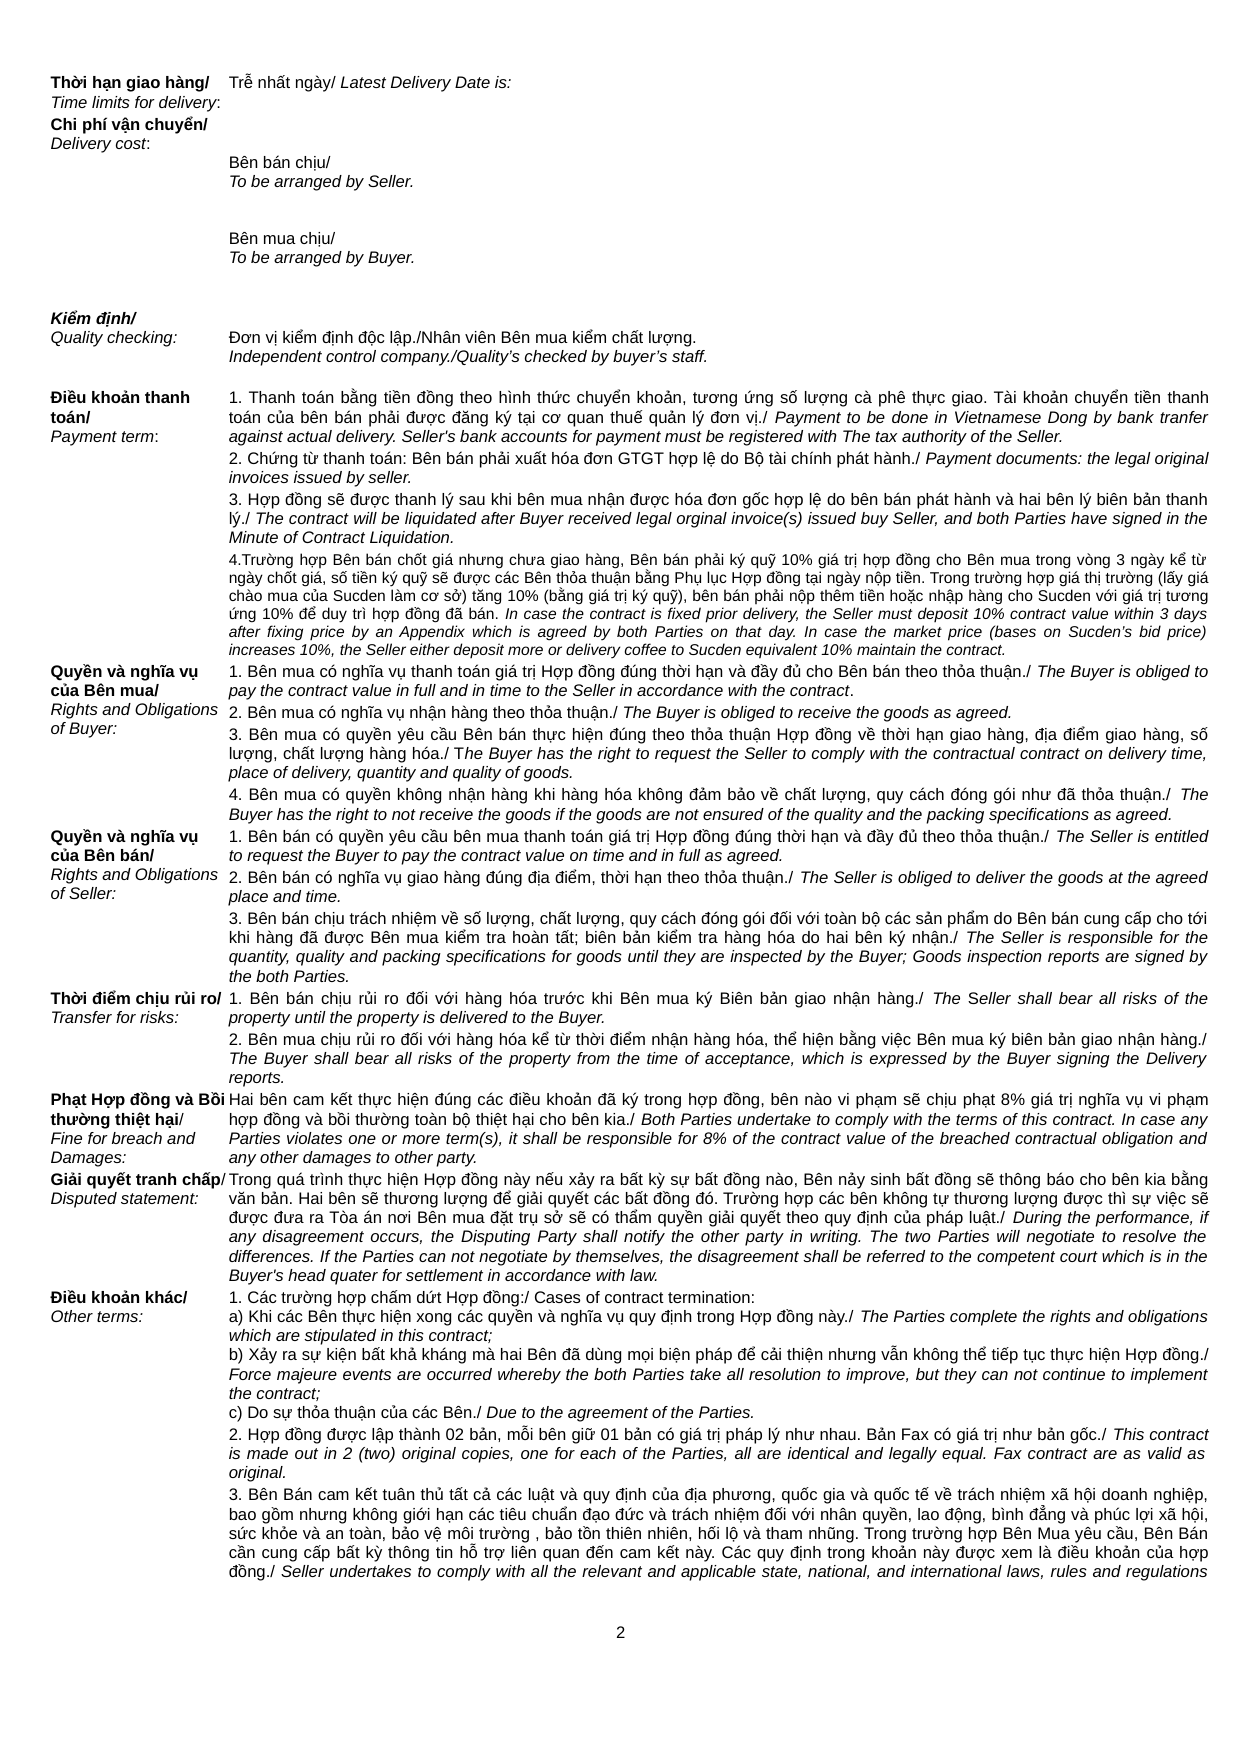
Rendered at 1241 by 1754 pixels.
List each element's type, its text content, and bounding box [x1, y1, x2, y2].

table_cell 1. Bên mua có nghĩa vụ thanh toán giá trị Hợp đồng đúng thời hạn và đầy đủ cho Bên bán theo thỏa thuận./ The Buyer is obliged to pay the contract value in full and in time to the Seller in accordance with the contract. [227, 660, 1211, 701]
table_cell Trễ nhất ngày/ Latest Delivery Date is: [227, 72, 696, 113]
table_cell 4.Trường hợp Bên bán chốt giá nhưng chưa giao hàng, Bên bán phải ký quỹ 10% giá trị hợp đồng cho Bên mua trong vòng 3 ngày kể từ ngày chốt giá, số tiền ký quỹ sẽ được các Bên thỏa thuận bằng Phụ lục Hợp đồng tại ngày nộp tiền. Trong trường hợp giá thị trường (lấy giá chào mua của Sucden làm cơ sở) tăng 10% (bằng giá trị ký quỹ), bên bán phải nộp thêm tiền hoặc nhập hàng cho Sucden với giá trị tương ứng 10% để duy trì hợp đồng đã bán. In case the contract is fixed prior delivery, the Seller must deposit 10% contract value within 3 days after fixing price by an Appendix which is agreed by both Parties on that day. In case the market price (bases on Sucden’s bid price) increases 10%, the Seller either deposit more or delivery coffee to Sucden equivalent 10% maintain the contract. [227, 549, 1211, 660]
table_cell 1. Bên bán có quyền yêu cầu bên mua thanh toán giá trị Hợp đồng đúng thời hạn và đầy đủ theo thỏa thuận./ The Seller is entitled to request the Buyer to pay the contract value on time and in full as agreed. [227, 825, 1211, 866]
table_cell 1. Các trường hợp chấm dứt Hợp đồng:/ Cases of contract termination: a) Khi các Bên thực hiện xong các quyền và nghĩa vụ quy định trong Hợp đồng này./ The Parties complete the rights and obligations which are stipulated in this contract; b) Xảy ra sự kiện bất khả kháng mà hai Bên đã dùng mọi biện pháp để cải thiện nhưng vẫn không thể tiếp tục thực hiện Hợp đồng./ Force majeure events are occurred whereby the both Parties take all resolution to improve, but they can not continue to implement the contract; c) Do sự thỏa thuận của các Bên./ Due to the agreement of the Parties. [227, 1286, 1211, 1423]
table_cell Điều khoản thanh toán/ Payment term: [49, 387, 227, 549]
table_cell 3. Bên Bán cam kết tuân thủ tất cả các luật và quy định của địa phương, quốc gia và quốc tế về trách nhiệm xã hội doanh nghiệp, bao gồm nhưng không giới hạn các tiêu chuẩn đạo đức và trách nhiệm đối với nhân quyền, lao động, bình đẳng và phúc lợi xã hội, sức khỏe và an toàn, bảo vệ môi trường , bảo tồn thiên nhiên, hối lộ và tham nhũng. Trong trường hợp Bên Mua yêu cầu, Bên Bán cần cung cấp bất kỳ thông tin hỗ trợ liên quan đến cam kết này. Các quy định trong khoản này được xem là điều khoản của hợp đồng./ Seller undertakes to comply with all the relevant and applicable state, national, and international laws, rules and regulations [227, 1484, 1211, 1582]
table_cell Điều khoản khác/ Other terms: [49, 1286, 227, 1582]
table_cell Kiểm định/ Quality checking: [49, 307, 227, 387]
table_cell 2. Chứng từ thanh toán: Bên bán phải xuất hóa đơn GTGT hợp lệ do Bộ tài chính phát hành./ Payment documents: the legal original invoices issued by seller. [227, 447, 1211, 488]
table_cell 2. Hợp đồng được lập thành 02 bản, mỗi bên giữ 01 bản có giá trị pháp lý như nhau. Bản Fax có giá trị như bản gốc./ This contract is made out in 2 (two) original copies, one for each of the Parties, all are identical and legally equal. Fax contract are as valid as original. [227, 1423, 1211, 1484]
table_cell <get_date(o.deadline_date)> [696, 72, 1211, 113]
table_cell Hai bên cam kết thực hiện đúng các điều khoản đã ký trong hợp đồng, bên nào vi phạm sẽ chịu phạt 8% giá trị nghĩa vụ vi phạm hợp đồng và bồi thường toàn bộ thiệt hại cho bên kia./ Both Parties undertake to comply with the terms of this contract. In case any Parties violates one or more term(s), it shall be responsible for 8% of the contract value of the breached contractual obligation and any other damages to other party. [227, 1089, 1211, 1168]
table_cell Quyền và nghĩa vụ của Bên bán/ Rights and Obligations of Seller: [49, 825, 227, 987]
table_cell Thời hạn giao hàng/ Time limits for delivery: [49, 72, 227, 113]
table_cell Thời điểm chịu rủi ro/ Transfer for risks: [49, 987, 227, 1089]
table_cell 1. Bên bán chịu rủi ro đối với hàng hóa trước khi Bên mua ký Biên bản giao nhận hàng./ The Seller shall bear all risks of the property until the property is delivered to the Buyer. [227, 987, 1211, 1028]
table_cell Trong quá trình thực hiện Hợp đồng này nếu xảy ra bất kỳ sự bất đồng nào, Bên nảy sinh bất đồng sẽ thông báo cho bên kia bằng văn bản. Hai bên sẽ thương lượng để giải quyết các bất đồng đó. Trường hợp các bên không tự thương lượng được thì sự việc sẽ được đưa ra Tòa án nơi Bên mua đặt trụ sở sẽ có thẩm quyền giải quyết theo quy định của pháp luật./ During the performance, if any disagreement occurs, the Disputing Party shall notify the other party in writing. The two Parties will negotiate to resolve the differences. If the Parties can not negotiate by themselves, the disagreement shall be referred to the competent court which is in the Buyer's head quater for settlement in accordance with law. [227, 1168, 1211, 1286]
table_cell 3. Hợp đồng sẽ được thanh lý sau khi bên mua nhận được hóa đơn gốc hợp lệ do bên bán phát hành và hai bên lý biên bản thanh lý./ The contract will be liquidated after Buyer received legal orginal invoice(s) issued buy Seller, and both Parties have signed in the Minute of Contract Liquidation. [227, 489, 1211, 549]
table_cell 2. Bên mua có nghĩa vụ nhận hàng theo thỏa thuận./ The Buyer is obliged to receive the goods as agreed. [227, 701, 1211, 723]
table_cell 2. Bên bán có nghĩa vụ giao hàng đúng địa điểm, thời hạn theo thỏa thuận./ The Seller is obliged to deliver the goods at the agreed place and time. [227, 866, 1211, 907]
table_cell <choose> Đơn vị kiểm định độc lập./Nhân viên Bên mua kiểm chất lượng. Independent control company./Quality’s checked by buyer’s staff. </choose> [227, 307, 1211, 387]
table_cell 3. Bên mua có quyền yêu cầu Bên bán thực hiện đúng theo thỏa thuận Hợp đồng về thời hạn giao hàng, địa điểm giao hàng, số lượng, chất lượng hàng hóa./ The Buyer has the right to request the Seller to comply with the contractual contract on delivery time, place of delivery, quantity and quality of goods. [227, 723, 1211, 784]
table_cell 3. Bên bán chịu trách nhiệm về số lượng, chất lượng, quy cách đóng gói đối với toàn bộ các sản phẩm do Bên bán cung cấp cho tới khi hàng đã được Bên mua kiểm tra hoàn tất; biên bản kiểm tra hàng hóa do hai bên ký nhận./ The Seller is responsible for the quantity, quality and packing specifications for goods until they are inspected by the Buyer; Goods inspection reports are signed by the both Parties. [227, 908, 1211, 987]
table_cell Giải quyết tranh chấp/ Disputed statement: [49, 1168, 227, 1286]
table_cell 4. Bên mua có quyền không nhận hàng khi hàng hóa không đảm bảo về chất lượng, quy cách đóng gói như đã thỏa thuận./ The Buyer has the right to not receive the goods if the goods are not ensured of the quality and the packing specifications as agreed. [227, 784, 1211, 825]
table_cell Phạt Hợp đồng và Bồi thường thiệt hại/ Fine for breach and Damages: [49, 1089, 227, 1168]
table_cell Quyền và nghĩa vụ của Bên mua/ Rights and Obligations of Buyer: [49, 660, 227, 825]
table_cell <choose> <when test="o.delivery_place_id.name in ( 'Factory - BMT','Pacorini - DN','Katoen - LT','Katoen - AP')"> Bên bán chịu/ To be arranged by Seller. </when> <otherwise> Bên mua chịu/ To be arranged by Buyer. </otherwise> </choose> [227, 113, 1211, 307]
table_cell [49, 549, 227, 660]
table_cell Chi phí vận chuyển/ Delivery cost: [49, 113, 227, 307]
table_cell 2. Bên mua chịu rủi ro đối với hàng hóa kể từ thời điểm nhận hàng hóa, thể hiện bằng việc Bên mua ký biên bản giao nhận hàng./ The Buyer shall bear all risks of the property from the time of acceptance, which is expressed by the Buyer signing the Delivery reports. [227, 1028, 1211, 1089]
table_cell 1. Thanh toán bằng tiền đồng theo hình thức chuyển khoản, tương ứng số lượng cà phê thực giao. Tài khoản chuyển tiền thanh toán của bên bán phải được đăng ký tại cơ quan thuế quản lý đơn vị./ Payment to be done in Vietnamese Dong by bank tranfer against actual delivery. Seller's bank accounts for payment must be registered with The tax authority of the Seller. [227, 387, 1211, 447]
